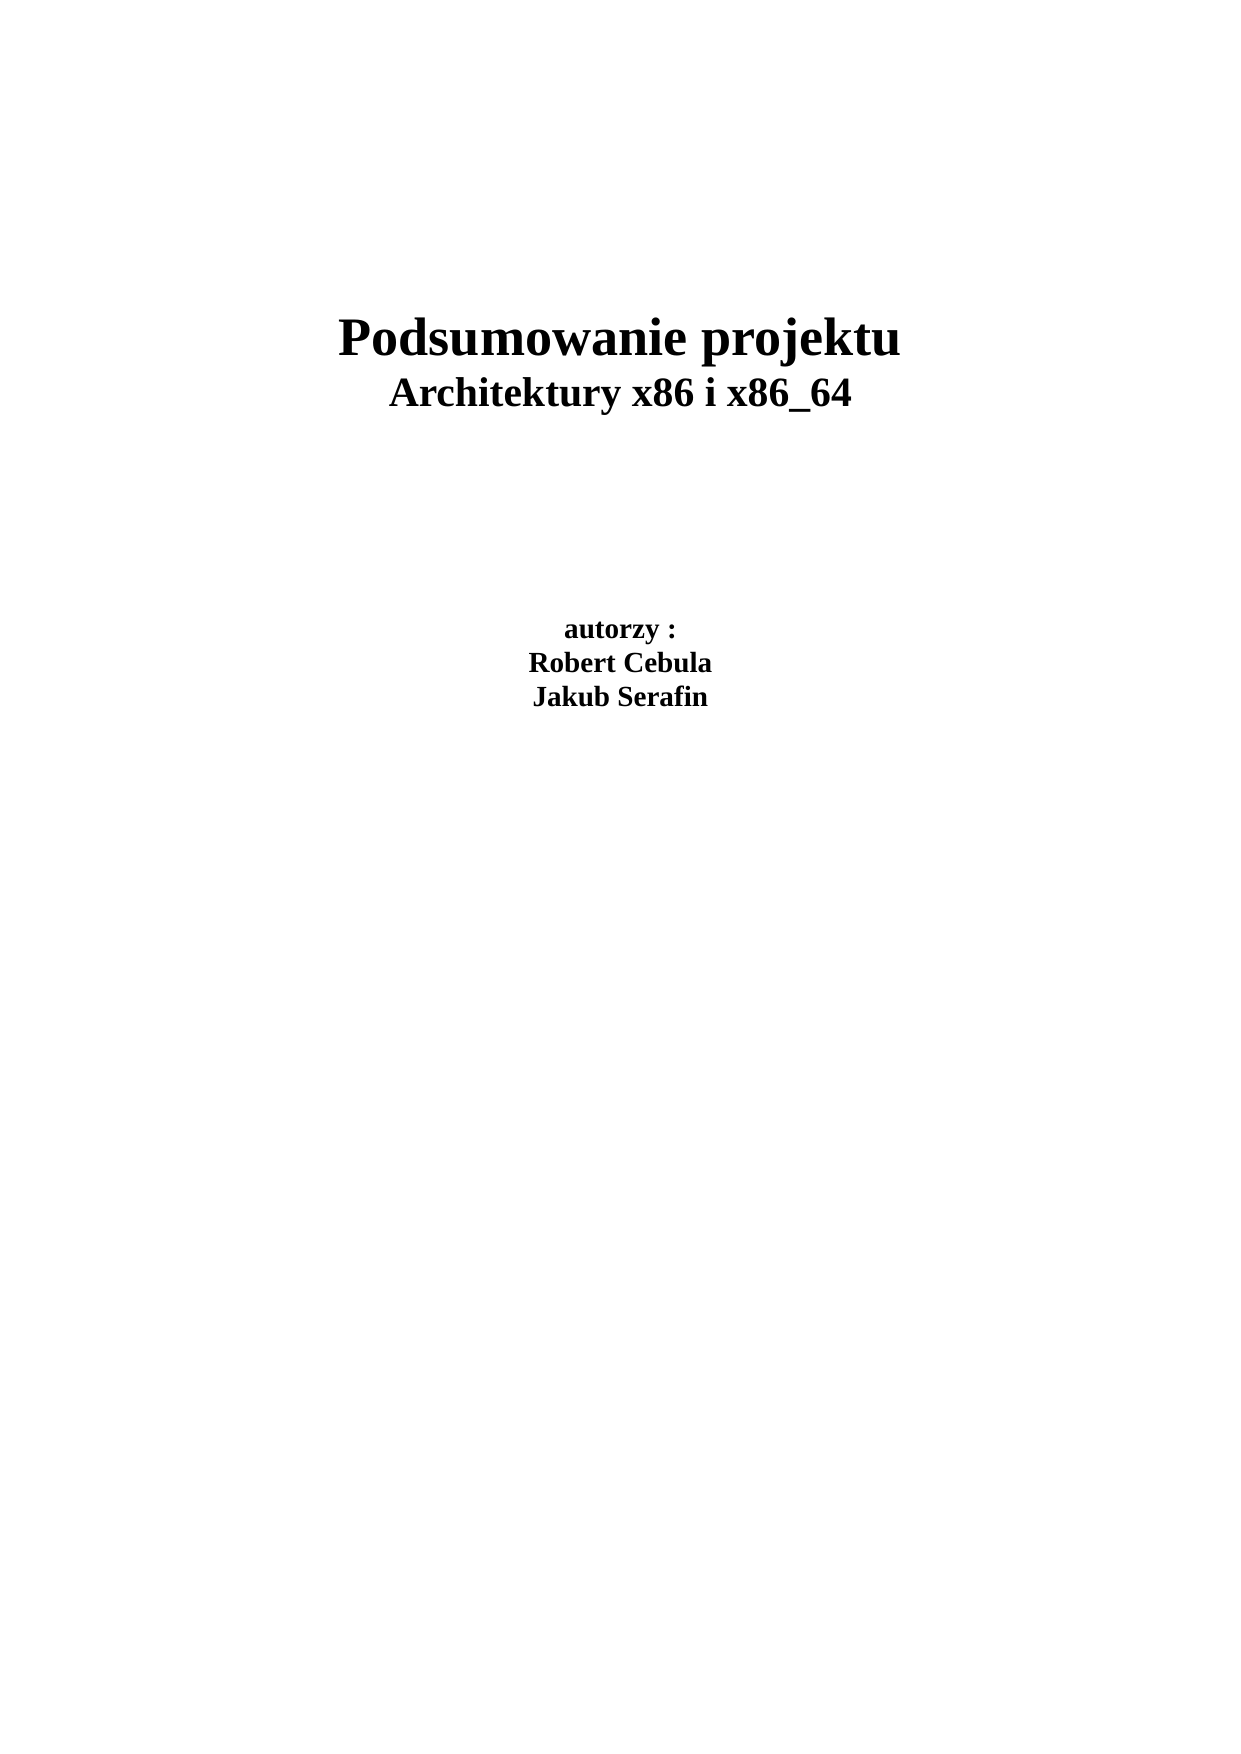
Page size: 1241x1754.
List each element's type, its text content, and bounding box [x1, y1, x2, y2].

text autorzy : [118, 612, 1122, 645]
text Jakub Serafin [118, 679, 1122, 712]
text Architektury x86 i x86_64 [118, 367, 1122, 415]
text Podsumowanie projektu [118, 305, 1122, 367]
text Robert Cebula [118, 645, 1122, 679]
